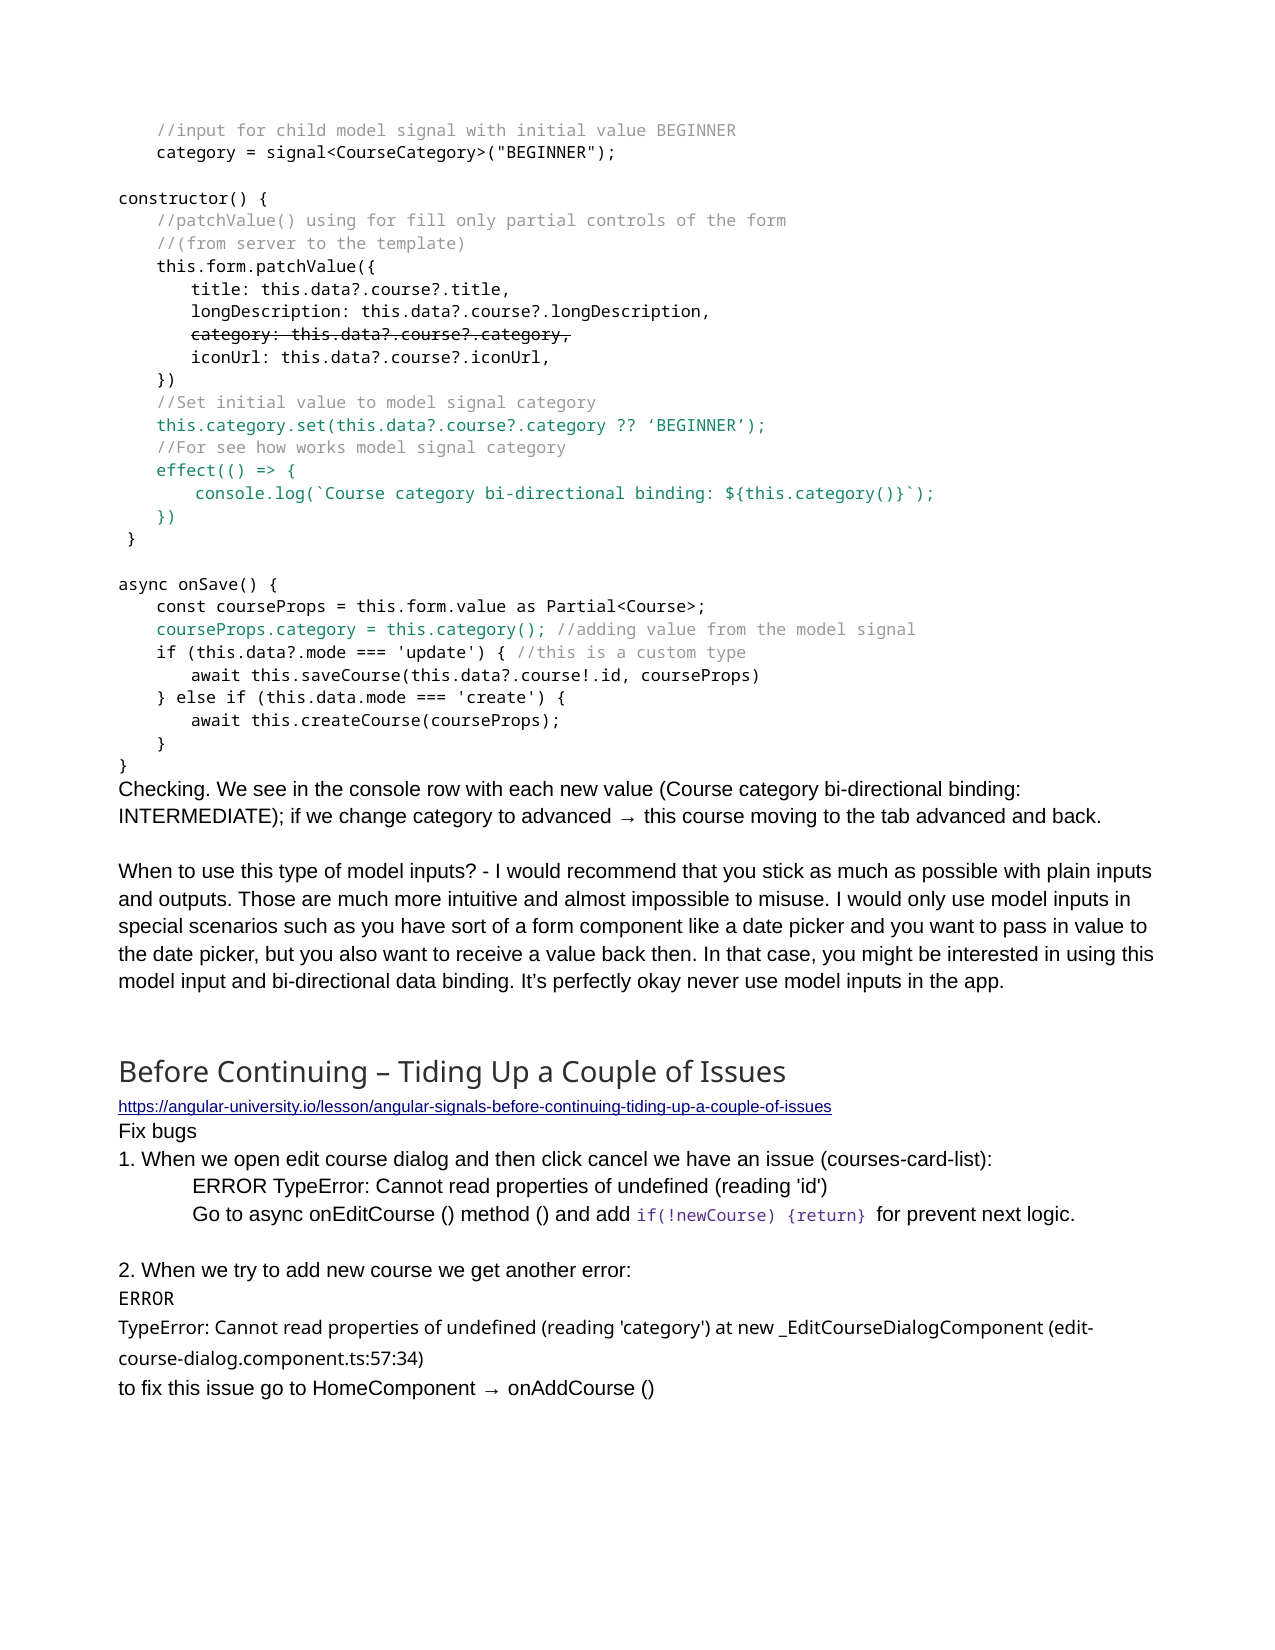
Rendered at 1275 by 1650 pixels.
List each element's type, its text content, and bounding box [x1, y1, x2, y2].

text if (this.data?.mode === 'update') { //this is a custom type [118, 640, 1157, 663]
text this.form.patchValue({ [118, 254, 1157, 277]
text //For see how works model signal category [118, 436, 1157, 459]
text effect(() => { [118, 459, 1157, 481]
text Fix bugs [118, 1119, 1157, 1143]
text category: this.data?.course?.category, [118, 322, 1157, 345]
text this.category.set(this.data?.course?.category ?? ‘BEGINNER’); [118, 413, 1157, 436]
text constructor() { [118, 186, 1157, 209]
text }) [118, 504, 1157, 527]
text async onSave() { [118, 572, 1157, 595]
text //(from server to the template) [118, 232, 1157, 254]
text 1. When we open edit course dialog and then click cancel we have an issue (courses-card-list): [118, 1147, 1157, 1171]
text } [118, 754, 1157, 777]
text }) [118, 368, 1157, 391]
text courseProps.category = this.category(); //adding value from the model signal [118, 618, 1157, 640]
text Checking. We see in the console row with each new value (Course category bi-directional binding: INTERMEDIATE); if we change category to advanced → this course moving to the tab advanced and back. [118, 777, 1157, 828]
text When to use this type of model inputs? - I would recommend that you stick as much as possible with plain inputs and outputs. Those are much more intuitive and almost impossible to misuse. I would only use model inputs in special scenarios such as you have sort of a form component like a date picker and you want to pass in value to the date picker, but you also want to receive a value back then. In that case, you might be interested in using this model input and bi-directional data binding. It’s perfectly okay never use model inputs in the app. [118, 859, 1157, 993]
text 2. When we try to add new course we get another error: ERROR [118, 1257, 1157, 1311]
text Go to async onEditCourse () method () and add if(!newCourse) {return} for prevent next logic. [118, 1202, 1157, 1226]
text to fix this issue go to HomeComponent → onAddCourse () [118, 1376, 1157, 1399]
text https://angular-university.io/lesson/angular-signals-before-continuing-tiding-up-a-couple-of-issues [118, 1097, 1157, 1116]
text Before Continuing – Tiding Up a Couple of Issues [118, 1052, 1157, 1091]
text longDescription: this.data?.course?.longDescription, [118, 300, 1157, 322]
text title: this.data?.course?.title, [118, 277, 1157, 300]
text } [118, 527, 1157, 549]
text iconUrl: this.data?.course?.iconUrl, [118, 345, 1157, 368]
text TypeError: Cannot read properties of undefined (reading 'category') at new _EditCourseDialogComponent (edit-course-dialog.component.ts:57:34) [118, 1314, 1157, 1371]
text ERROR TypeError: Cannot read properties of undefined (reading 'id') [118, 1174, 1157, 1198]
text const courseProps = this.form.value as Partial<Course>; [118, 595, 1157, 618]
text category = signal<CourseCategory>("BEGINNER"); [118, 141, 1157, 163]
text } [118, 731, 1157, 754]
text //input for child model signal with initial value BEGINNER [118, 118, 1157, 141]
text console.log(`Course category bi-directional binding: ${this.category()}`); [118, 481, 1157, 504]
text //patchValue() using for fill only partial controls of the form [118, 209, 1157, 232]
text await this.createCourse(courseProps); [118, 708, 1157, 731]
text //Set initial value to model signal category [118, 391, 1157, 413]
text } else if (this.data.mode === 'create') { [118, 686, 1157, 708]
text await this.saveCourse(this.data?.course!.id, courseProps) [118, 663, 1157, 686]
